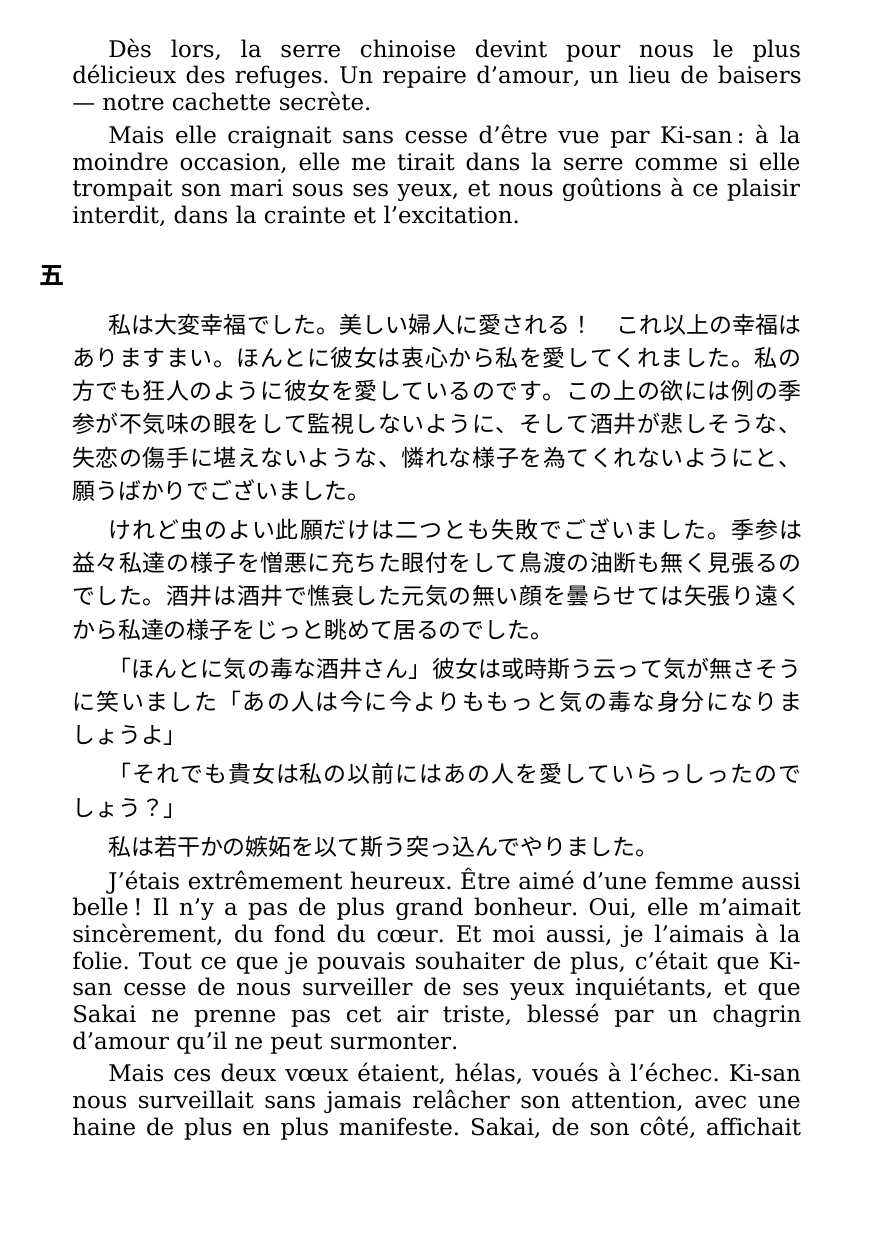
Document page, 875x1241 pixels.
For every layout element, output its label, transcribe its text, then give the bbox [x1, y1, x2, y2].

text 「それでも貴女は私の以前にはあの人を愛していらっしったのでしょう？」 [72, 756, 802, 823]
text Mais elle craignait sans cesse d’être vue par Ki-san : à la moindre occasion, elle me tirait dans la serre comme si elle trompait son mari sous ses yeux, et nous goûtions à ce plaisir interdit, dans la crainte et l’excitation. [72, 122, 802, 229]
text 私は若干かの嫉妬を以て斯う突っ込んでやりました。 [72, 829, 802, 862]
text Dès lors, la serre chinoise devint pour nous le plus délicieux des refuges. Un repaire d’amour, un lieu de baisers — notre cachette secrète. [72, 36, 802, 116]
subtitle 五 [36, 252, 838, 294]
text Mais ces deux vœux étaient, hélas, voués à l’échec. Ki-san nous surveillait sans jamais relâcher son attention, avec une haine de plus en plus manifeste. Sakai, de son côté, affichait [72, 1060, 802, 1140]
text 私は大変幸福でした。美しい婦人に愛される！ これ以上の幸福はありますまい。ほんとに彼女は衷心から私を愛してくれました。私の方でも狂人のように彼女を愛しているのです。この上の欲には例の季参が不気味の眼をして監視しないように、そして酒井が悲しそうな、失恋の傷手に堪えないような、憐れな様子を為てくれないようにと、願うばかりでございました。 [72, 306, 802, 506]
text けれど虫のよい此願だけは二つとも失敗でございました。季参は益々私達の様子を憎悪に充ちた眼付をして鳥渡の油断も無く見張るのでした。酒井は酒井で憔衰した元気の無い顔を曇らせては矢張り遠くから私達の様子をじっと眺めて居るのでした。 [72, 512, 802, 645]
text 「ほんとに気の毒な酒井さん」彼女は或時斯う云って気が無さそうに笑いました「あの人は今に今よりももっと気の毒な身分になりましょうよ」 [72, 651, 802, 750]
text J’étais extrêmement heureux. Être aimé d’une femme aussi belle ! Il n’y a pas de plus grand bonheur. Oui, elle m’aimait sincèrement, du fond du cœur. Et moi aussi, je l’aimais à la folie. Tout ce que je pouvais souhaiter de plus, c’était que Ki-san cesse de nous surveiller de ses yeux inquiétants, et que Sakai ne prenne pas cet air triste, blessé par un chagrin d’amour qu’il ne peut surmonter. [72, 868, 802, 1054]
